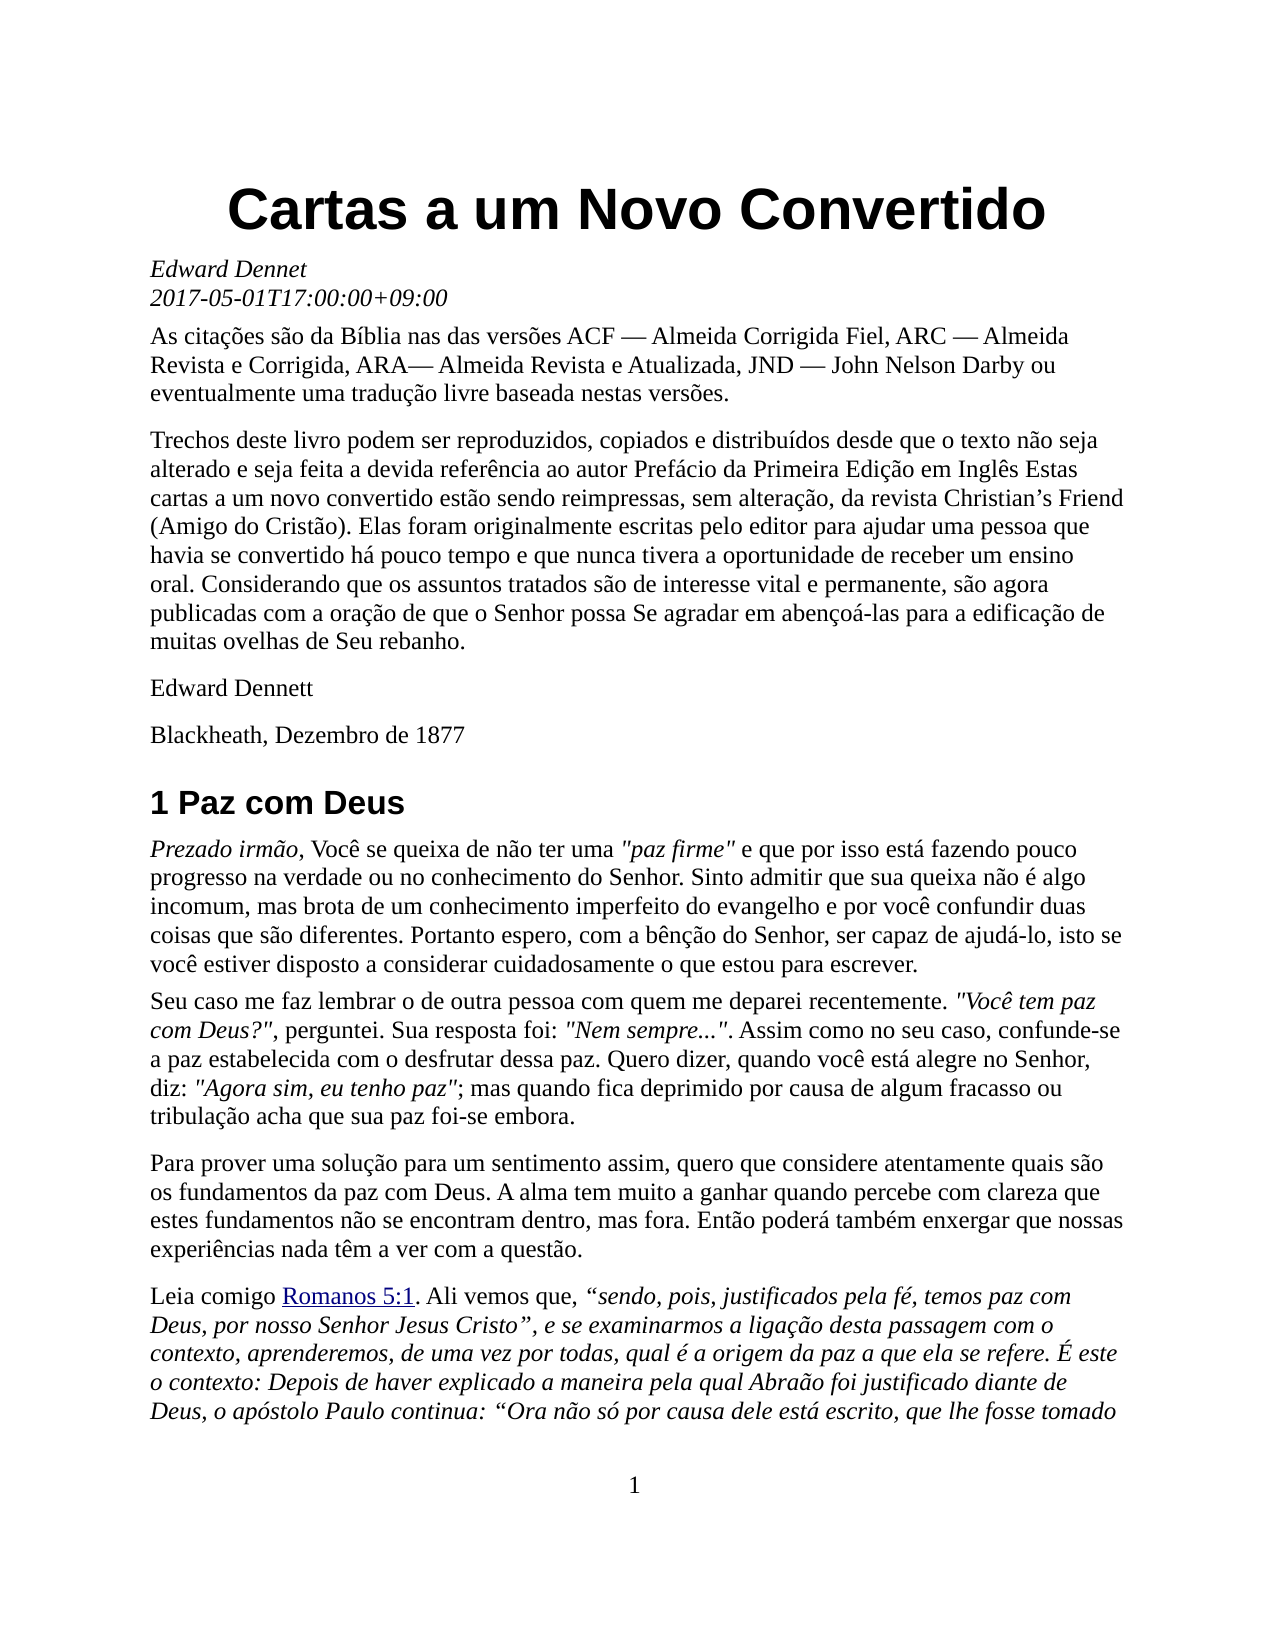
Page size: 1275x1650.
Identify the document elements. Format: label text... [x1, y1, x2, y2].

text 2017-05-01T17:00:00+09:00 [150, 283, 1125, 312]
text Para prover uma solução para um sentimento assim, quero que considere atentamente quais são os fundamentos da paz com Deus. A alma tem muito a ganhar quando percebe com clareza que estes fundamentos não se encontram dentro, mas fora. Então poderá também enxergar que nossas experiências nada têm a ver com a questão. [150, 1148, 1125, 1263]
text Leia comigo Romanos 5:1. Ali vemos que, “sendo, pois, justificados pela fé, temos paz com Deus, por nosso Senhor Jesus Cristo”, e se examinarmos a ligação desta passagem com o contexto, aprenderemos, de uma vez por todas, qual é a origem da paz a que ela se refere. É este o contexto: Depois de haver explicado a maneira pela qual Abraão foi justificado diante de Deus, o apóstolo Paulo continua: “Ora não só por causa dele está escrito, que lhe fosse tomado [150, 1281, 1125, 1425]
text Trechos deste livro podem ser reproduzidos, copiados e distribuídos desde que o texto não seja alterado e seja feita a devida referência ao autor Prefácio da Primeira Edição em Inglês Estas cartas a um novo convertido estão sendo reimpressas, sem alteração, da revista Christian’s Friend (Amigo do Cristão). Elas foram originalmente escritas pelo editor para ajudar uma pessoa que havia se convertido há pouco tempo e que nunca tivera a oportunidade de receber um ensino oral. Considerando que os assuntos tratados são de interesse vital e permanente, são agora publicadas com a oração de que o Senhor possa Se agradar em abençoá-las para a edificação de muitas ovelhas de Seu rebanho. [150, 425, 1125, 655]
text Seu caso me faz lembrar o de outra pessoa com quem me deparei recentemente. "Você tem paz com Deus?", perguntei. Sua resposta foi: "Nem sempre...". Assim como no seu caso, confunde-se a paz estabelecida com o desfrutar dessa paz. Quero dizer, quando você está alegre no Senhor, diz: "Agora sim, eu tenho paz"; mas quando fica deprimido por causa de algum fracasso ou tribulação acha que sua paz foi-se embora. [150, 986, 1125, 1130]
text Blackheath, Dezembro de 1877 [150, 720, 1125, 748]
subtitle 1 Paz com Deus [150, 782, 1125, 821]
text Edward Dennett [150, 673, 1125, 702]
text As citações são da Bíblia nas das versões ACF — Almeida Corrigida Fiel, ARC — Almeida Revista e Corrigida, ARA— Almeida Revista e Atualizada, JND — John Nelson Darby ou eventualmente uma tradução livre baseada nestas versões. [150, 321, 1125, 407]
text Prezado irmão, Você se queixa de não ter uma "paz firme" e que por isso está fazendo pouco progresso na verdade ou no conhecimento do Senhor. Sinto admitir que sua queixa não é algo incomum, mas brota de um conhecimento imperfeito do evangelho e por você confundir duas coisas que são diferentes. Portanto espero, com a bênção do Senhor, ser capaz de ajudá-lo, isto se você estiver disposto a considerar cuidadosamente o que estou para escrever. [150, 834, 1125, 977]
text Edward Dennet [150, 254, 1125, 283]
title Cartas a um Novo Convertido [150, 175, 1125, 242]
